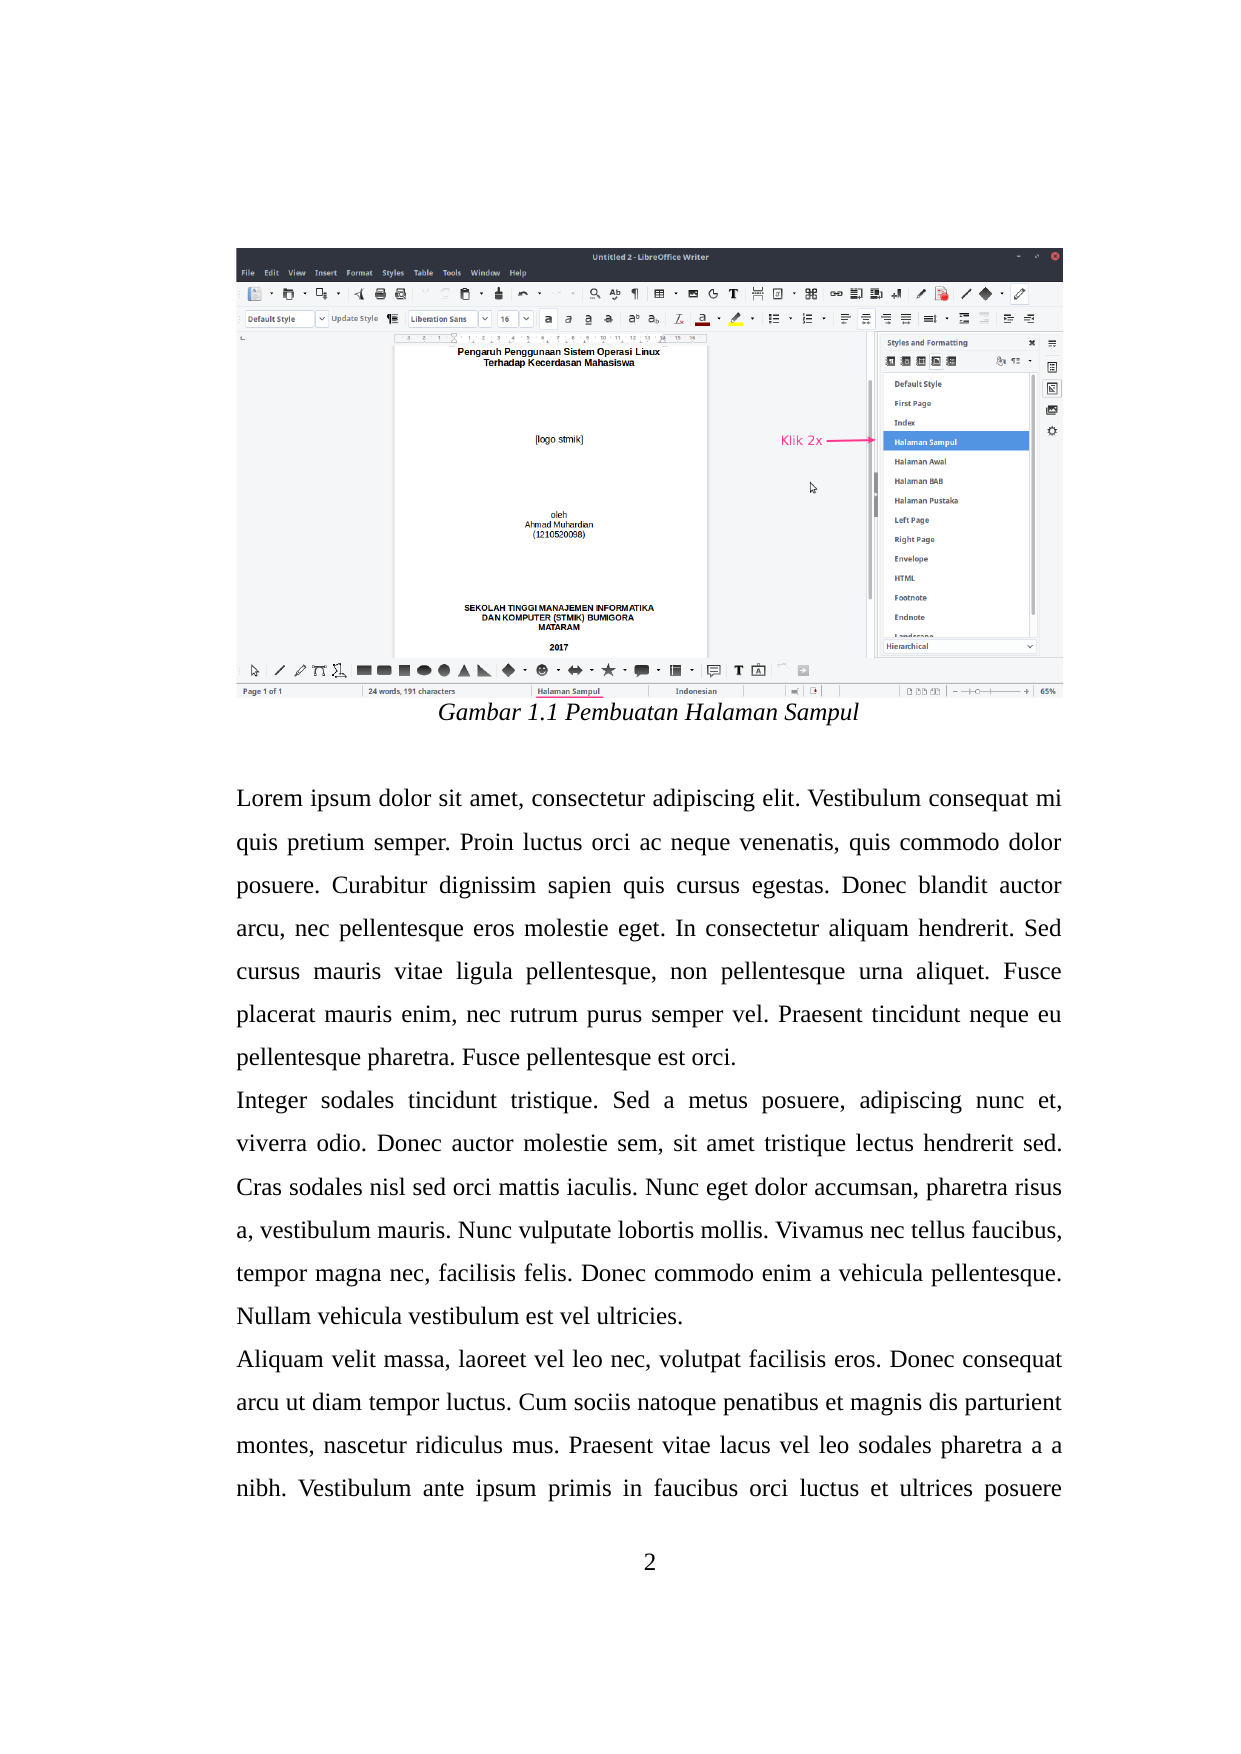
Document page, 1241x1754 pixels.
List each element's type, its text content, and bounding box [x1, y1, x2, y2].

text Integer sodales tincidunt tristique. Sed a metus posuere, adipiscing nunc et, viverra odio. Donec auctor molestie sem, sit amet tristique lectus hendrerit sed. Cras sodales nisl sed orci mattis iaculis. Nunc eget dolor accumsan, pharetra risus a, vestibulum mauris. Nunc vulputate lobortis mollis. Vivamus nec tellus faucibus, tempor magna nec, facilisis felis. Donec commodo enim a vehicula pellentesque. Nullam vehicula vestibulum est vel ultricies. [236, 1085, 1063, 1330]
text Aliquam velit massa, laoreet vel leo nec, volutpat facilisis eros. Donec consequat arcu ut diam tempor luctus. Cum sociis natoque penatibus et magnis dis parturient montes, nascetur ridiculus mus. Praesent vitae lacus vel leo sodales pharetra a a nibh. Vestibulum ante ipsum primis in faucibus orci luctus et ultrices posuere [236, 1344, 1063, 1502]
picture [236, 248, 1063, 698]
text Gambar 1.1 Pembuatan Halaman Sampul [236, 698, 1063, 726]
text Lorem ipsum dolor sit amet, consectetur adipiscing elit. Vestibulum consequat mi quis pretium semper. Proin luctus orci ac neque venenatis, quis commodo dolor posuere. Curabitur dignissim sapien quis cursus egestas. Donec blandit auctor arcu, nec pellentesque eros molestie eget. In consectetur aliquam hendrerit. Sed cursus mauris vitae ligula pellentesque, non pellentesque urna aliquet. Fusce placerat mauris enim, nec rutrum purus semper vel. Praesent tincidunt neque eu pellentesque pharetra. Fusce pellentesque est orci. [236, 783, 1063, 1071]
